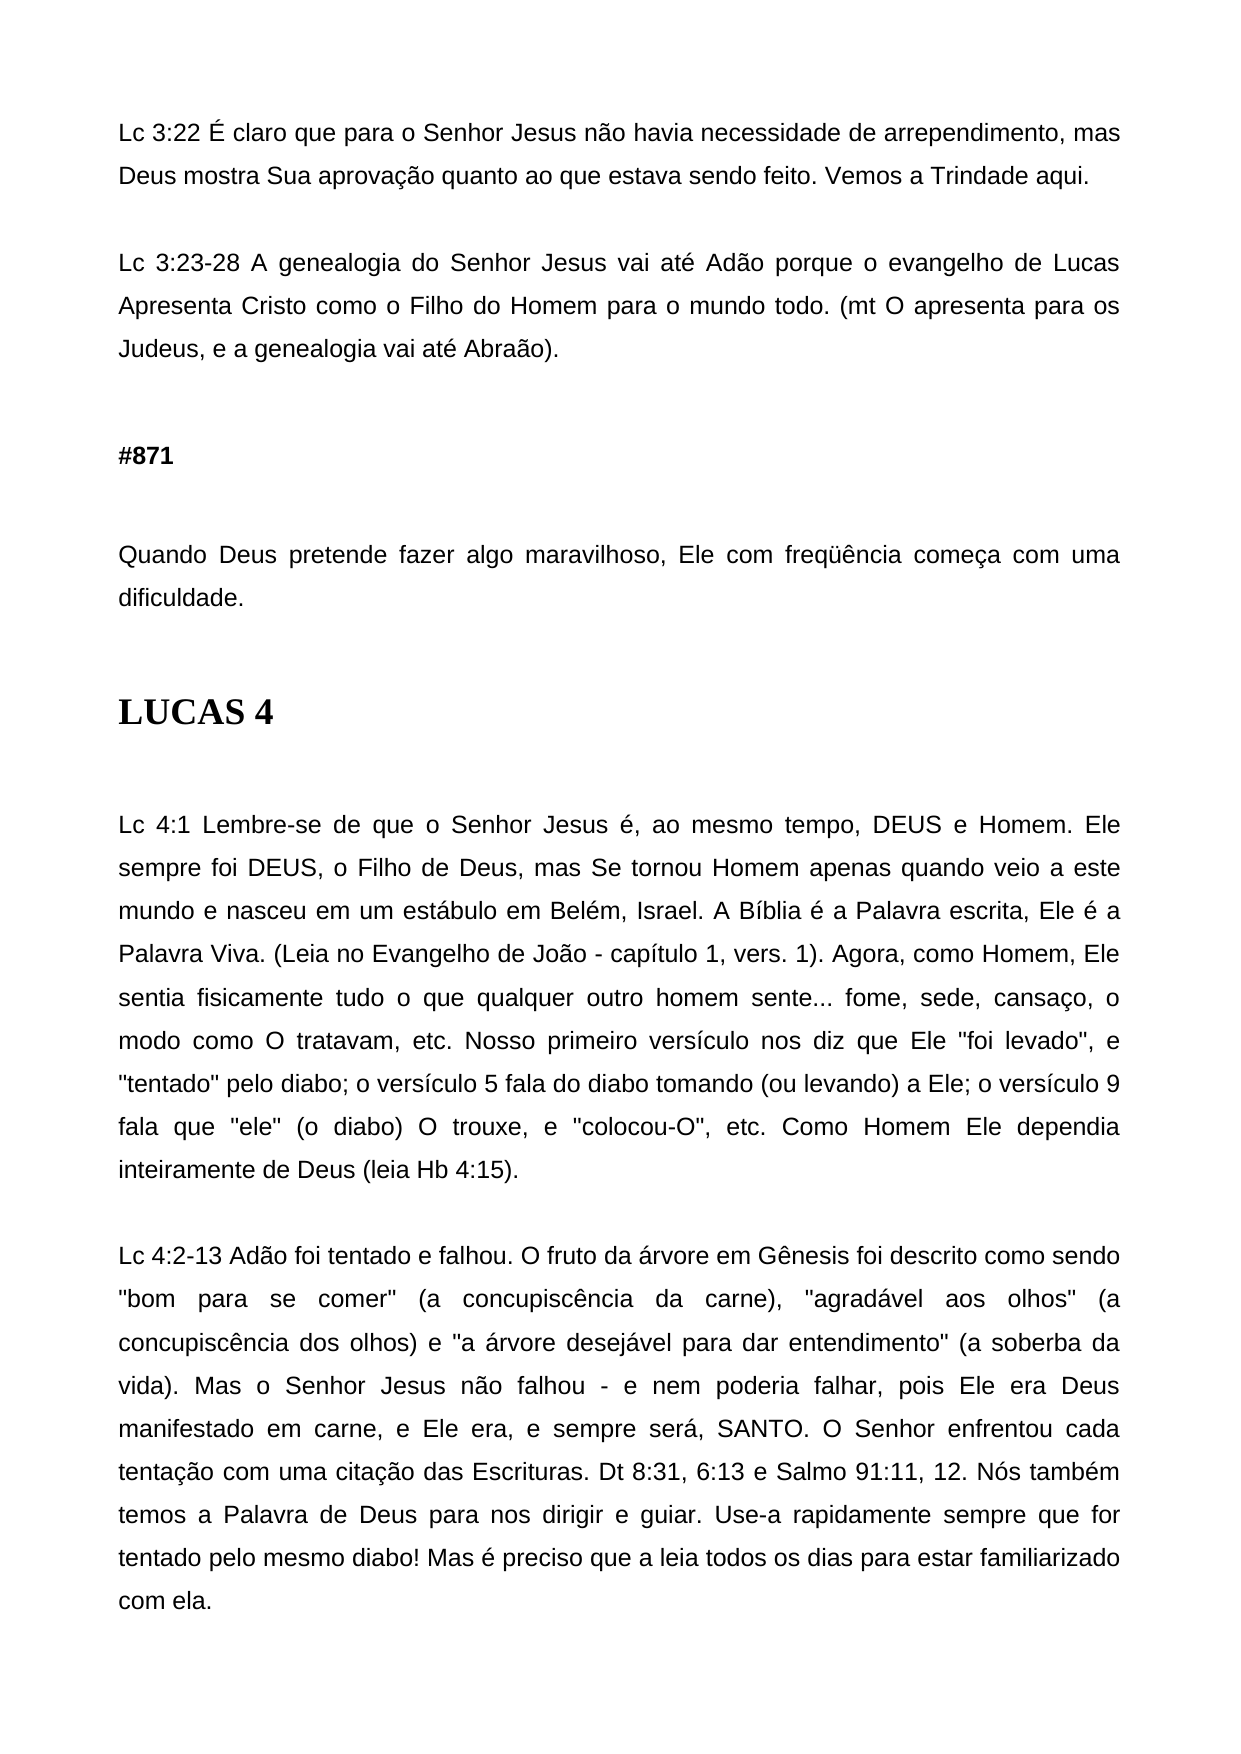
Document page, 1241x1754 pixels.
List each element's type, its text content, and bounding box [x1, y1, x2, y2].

text Lc 4:2-13 Adão foi tentado e falhou. O fruto da árvore em Gênesis foi descrito como sendo "bom para se comer" (a concupiscência da carne), "agradável aos olhos" (a concupiscência dos olhos) e "a árvore desejável para dar entendimento" (a soberba da vida). Mas o Senhor Jesus não falhou - e nem poderia falhar, pois Ele era Deus manifestado em carne, e Ele era, e sempre será, SANTO. O Senhor enfrentou cada tentação com uma citação das Escrituras. Dt 8:31, 6:13 e Salmo 91:11, 12. Nós também temos a Palavra de Deus para nos dirigir e guiar. Use-a rapidamente sempre que for tentado pelo mesmo diabo! Mas é preciso que a leia todos os dias para estar familiarizado com ela. [118, 1241, 1122, 1615]
text Quando Deus pretende fazer algo maravilhoso, Ele com freqüência começa com uma dificuldade. [118, 539, 1122, 611]
subtitle LUCAS 4 [118, 690, 1122, 733]
text Lc 3:22 É claro que para o Senhor Jesus não havia necessidade de arrependimento, mas Deus mostra Sua aprovação quanto ao que estava sendo feito. Vemos a Trindade aqui. [118, 118, 1122, 190]
text Lc 4:1 Lembre-se de que o Senhor Jesus é, ao mesmo tempo, DEUS e Homem. Ele sempre foi DEUS, o Filho de Deus, mas Se tornou Homem apenas quando veio a este mundo e nasceu em um estábulo em Belém, Israel. A Bíblia é a Palavra escrita, Ele é a Palavra Viva. (Leia no Evangelho de João - capítulo 1, vers. 1). Agora, como Homem, Ele sentia fisicamente tudo o que qualquer outro homem sente... fome, sede, cansaço, o modo como O tratavam, etc. Nosso primeiro versículo nos diz que Ele "foi levado", e "tentado" pelo diabo; o versículo 5 fala do diabo tomando (ou levando) a Ele; o versículo 9 fala que "ele" (o diabo) O trouxe, e "colocou-O", etc. Como Homem Ele dependia inteiramente de Deus (leia Hb 4:15). [118, 810, 1122, 1184]
text Lc 3:23-28 A genealogia do Senhor Jesus vai até Adão porque o evangelho de Lucas Apresenta Cristo como o Filho do Homem para o mundo todo. (mt O apresenta para os Judeus, e a genealogia vai até Abraão). [118, 247, 1122, 362]
subtitle #871 [118, 441, 1122, 469]
